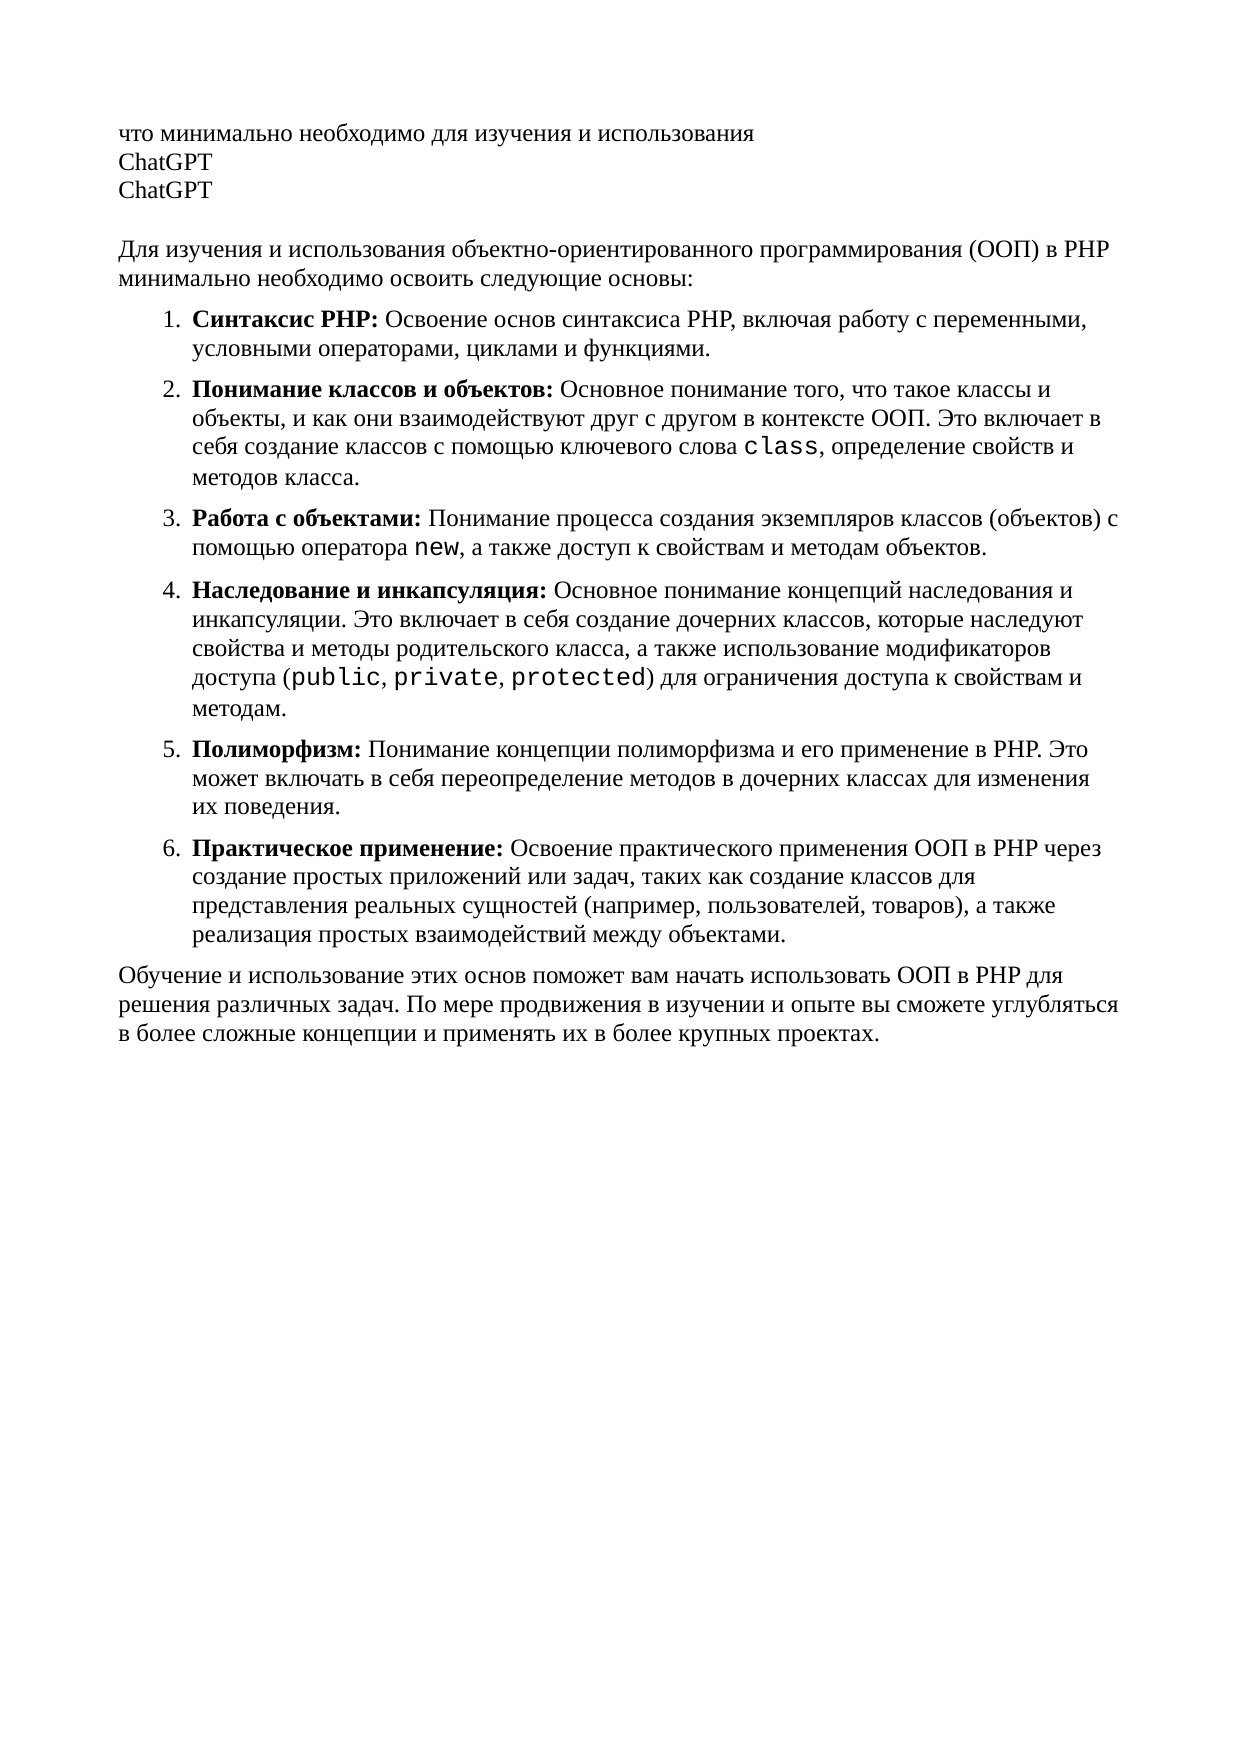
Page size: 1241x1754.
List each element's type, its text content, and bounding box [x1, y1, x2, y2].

list Работа с объектами: Понимание процесса создания экземпляров классов (объектов) с помощью оператора new, а также доступ к свойствам и методам объектов. [162, 503, 1122, 563]
text ChatGPT [118, 147, 1122, 176]
text Обучение и использование этих основ поможет вам начать использовать ООП в PHP для решения различных задач. По мере продвижения в изучении и опыте вы сможете углубляться в более сложные концепции и применять их в более крупных проектах. [118, 960, 1122, 1046]
text ChatGPT [118, 176, 1122, 204]
list Практическое применение: Освоение практического применения ООП в PHP через создание простых приложений или задач, таких как создание классов для представления реальных сущностей (например, пользователей, товаров), а также реализация простых взаимодействий между объектами. [162, 833, 1122, 948]
list Полиморфизм: Понимание концепции полиморфизма и его применение в PHP. Это может включать в себя переопределение методов в дочерних классах для изменения их поведения. [162, 734, 1122, 820]
list Синтаксис PHP: Освоение основ синтаксиса PHP, включая работу с переменными, условными операторами, циклами и функциями. [162, 304, 1122, 361]
text что минимально необходимо для изучения и использования [118, 118, 1122, 147]
text Для изучения и использования объектно-ориентированного программирования (ООП) в PHP минимально необходимо освоить следующие основы: [118, 234, 1122, 291]
list Наследование и инкапсуляция: Основное понимание концепций наследования и инкапсуляции. Это включает в себя создание дочерних классов, которые наследуют свойства и методы родительского класса, а также использование модификаторов доступа (public, private, protected) для ограничения доступа к свойствам и методам. [162, 576, 1122, 721]
list Понимание классов и объектов: Основное понимание того, что такое классы и объекты, и как они взаимодействуют друг с другом в контексте ООП. Это включает в себя создание классов с помощью ключевого слова class, определение свойств и методов класса. [162, 374, 1122, 491]
